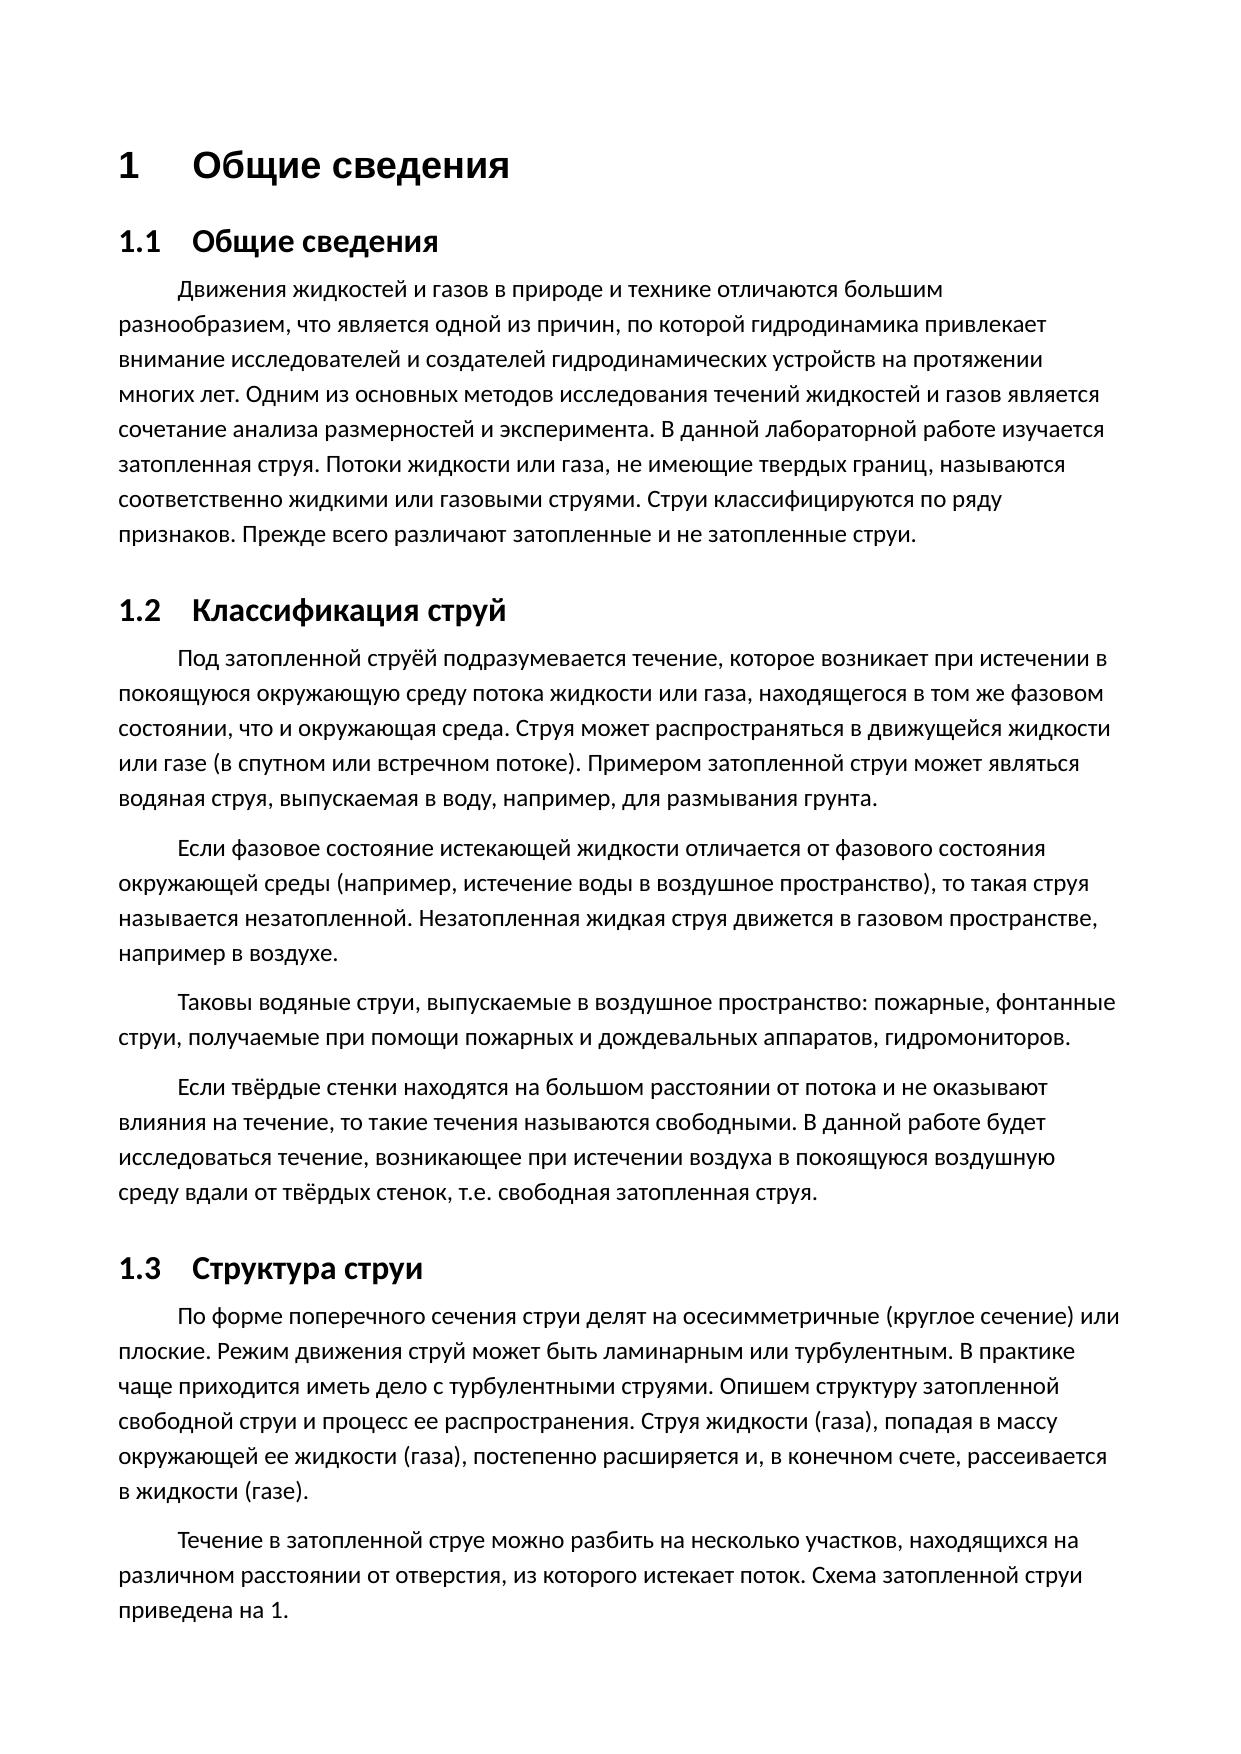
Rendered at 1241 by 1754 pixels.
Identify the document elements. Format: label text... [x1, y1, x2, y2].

subtitle Классификация струй [118, 589, 1122, 630]
text По форме поперечного сечения струи делят на осесимметричные (круглое сечение) или плоские. Режим движения струй может быть ламинарным или турбулентным. В практике чаще приходится иметь дело с турбулентными струями. Опишем структуру затопленной свободной струи и процесс ее распространения. Струя жидкости (газа), попадая в массу окружающей ее жидкости (газа), постепенно расширяется и, в конечном счете, рассеивается в жидкости (газе). [118, 1300, 1122, 1506]
text Течение в затопленной струе можно разбить на несколько участков, находящихся на различном расстоянии от отверстия, из которого истекает поток. Схема затопленной струи приведена на Рисунок 1. [118, 1524, 1122, 1625]
subtitle Общие сведения [118, 220, 1122, 261]
subtitle Общие сведения [118, 143, 1122, 187]
text Если твёрдые стенки находятся на большом расстоянии от потока и не оказывают влияния на течение, то такие течения называются свободными. В данной работе будет исследоваться течение, возникающее при истечении воздуха в покоящуюся воздушную среду вдали от твёрдых стенок, т.е. свободная затопленная струя. [118, 1071, 1122, 1207]
text Движения жидкостей и газов в природе и технике отличаются большим разнообразием, что является одной из причин, по которой гидродинамика привлекает внимание исследователей и создателей гидродинамических устройств на протяжении многих лет. Одним из основных методов исследования течений жидкостей и газов является сочетание анализа размерностей и эксперимента. В данной лабораторной работе изучается затопленная струя. Потоки жидкости или газа, не имеющие твердых границ, называются соответственно жидкими или газовыми струями. Струи классифицируются по ряду признаков. Прежде всего различают затопленные и не затопленные струи. [118, 273, 1122, 549]
subtitle Структура струи [118, 1247, 1122, 1287]
text Таковы водяные струи, выпускаемые в воздушное пространство: пожарные, фонтанные струи, получаемые при помощи пожарных и дождевальных аппаратов, гидромониторов. [118, 987, 1122, 1052]
text Если фазовое состояние истекающей жидкости отличается от фазового состояния окружающей среды (например, истечение воды в воздушное пространство), то такая струя называется незатопленной. Незатопленная жидкая струя движется в газовом пространстве, например в воздухе. [118, 832, 1122, 967]
text Под затопленной струёй подразумевается течение, которое возникает при истечении в покоящуюся окружающую среду потока жидкости или газа, находящегося в том же фазовом состоянии, что и окружающая среда. Струя может распространяться в движущейся жидкости или газе (в спутном или встречном потоке). Примером затопленной струи может являться водяная струя, выпускаемая в воду, например, для размывания грунта. [118, 642, 1122, 813]
